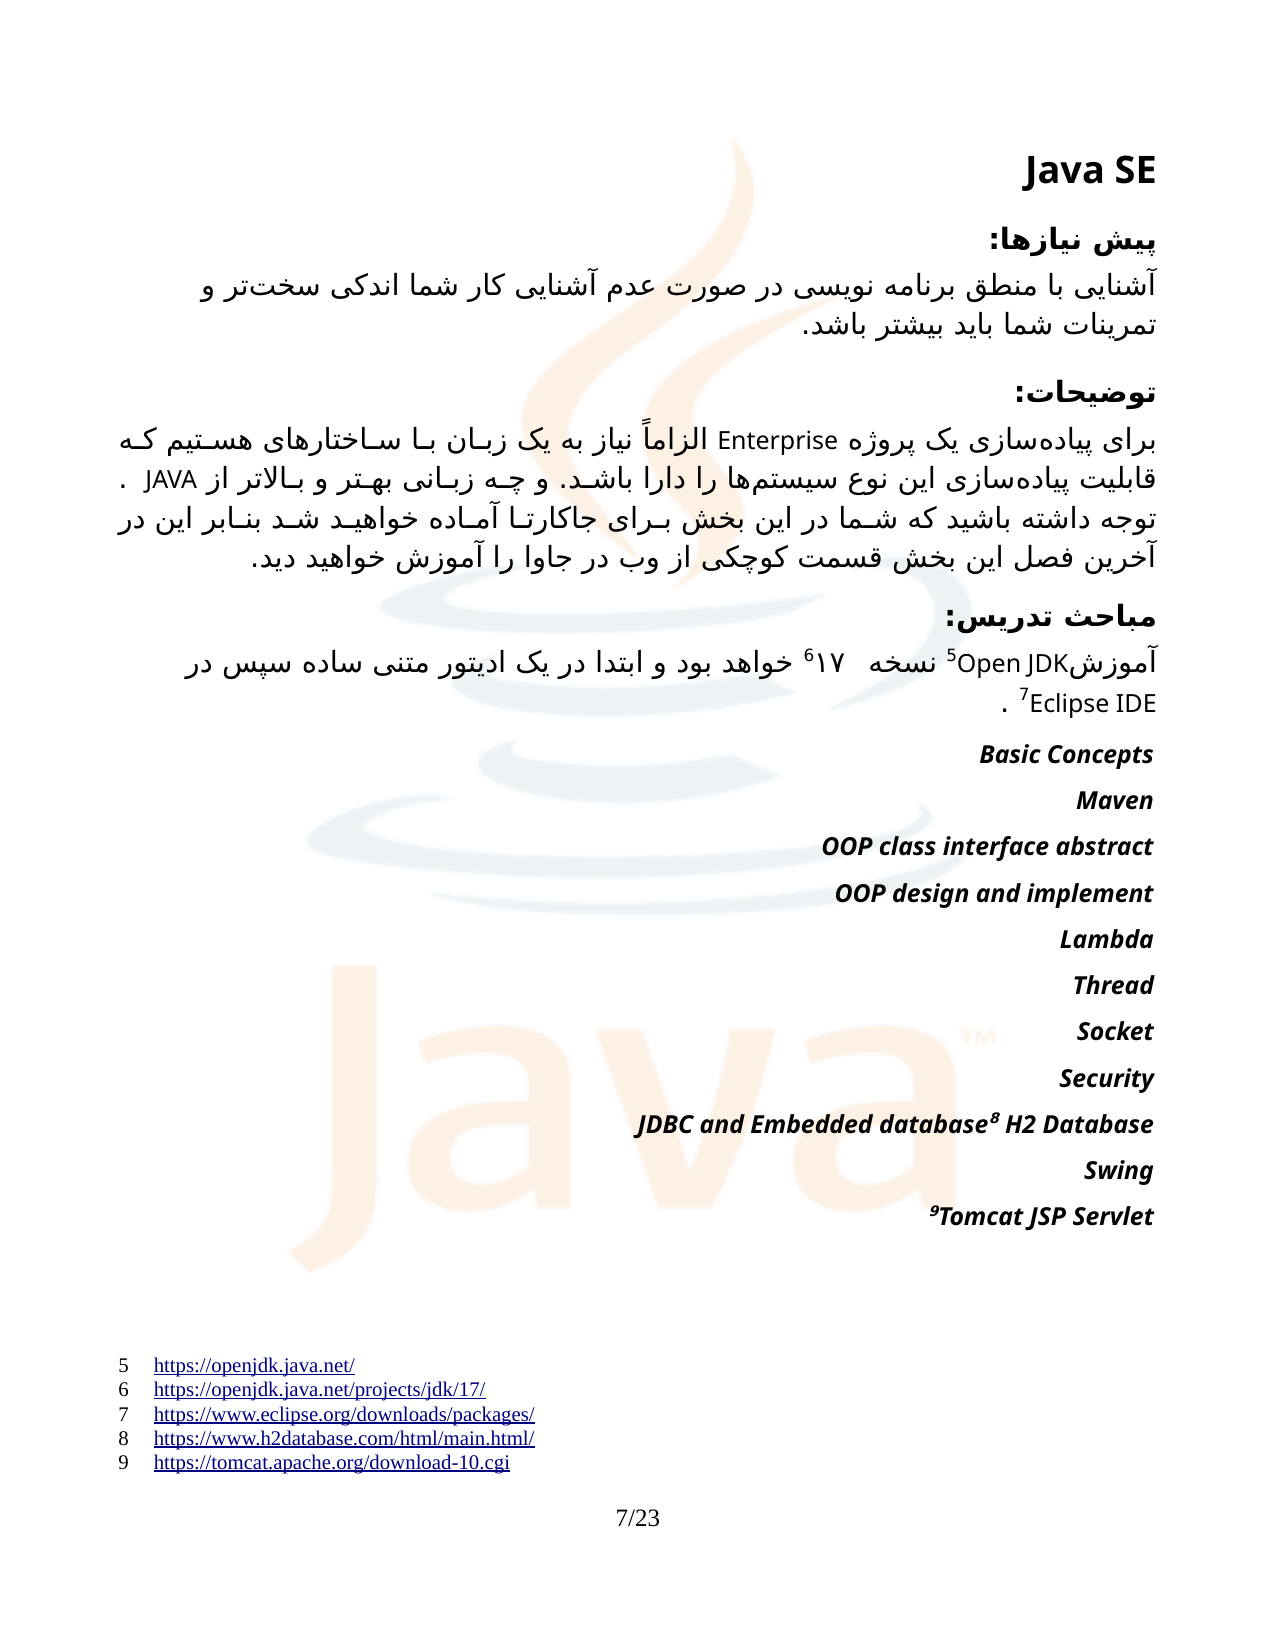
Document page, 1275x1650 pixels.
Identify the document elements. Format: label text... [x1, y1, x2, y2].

text Burn-Down Charts 13 [273, 268, 1002, 341]
subtitle OOP design and implement [118, 875, 273, 909]
subtitle [273, 1153, 1002, 1187]
subtitle Lambda [1002, 922, 1157, 955]
text آموزش Open JDK نسخه ۱۷ خواهد بود و ابتدا در یک ادیتور متنی ساده سپس در Eclipse IDE . [1002, 646, 1157, 719]
text https://openjdk.java.net/ [118, 1353, 1157, 1377]
subtitle پیش نیازها: [1002, 222, 1157, 256]
subtitle Animations [273, 875, 1002, 909]
subtitle JDBC and Embedded database H2 Database [118, 1107, 273, 1140]
text https://openjdk.java.net/projects/jdk/17/ [118, 1377, 1157, 1401]
subtitle [118, 1060, 273, 1094]
subtitle [118, 968, 273, 1002]
subtitle Swing [1002, 1153, 1157, 1187]
subtitle [273, 968, 1002, 1002]
text برای پیاده‌سازی یک پروژه Enterprise الزاماً نیاز به یک زبان با ساختارهای هستیم که قابلیت پیاده‌سازی این نوع سیستم‌ها را دارا باشد. و چه زبانی بهتر و بالاتر از JAVA . توجه داشته باشید که شما در این بخش برای جاکارتا آماده خواهید شد بنابر این در آخرین فصل این بخش قسمت کوچکی از وب در جاوا را آموزش خواهید دید. [1002, 422, 1157, 574]
text Sprint Retrospective 13 [273, 222, 1002, 256]
subtitle Tomcat JSP Servlet [1002, 1199, 1157, 1233]
subtitle [118, 376, 273, 410]
subtitle Java SE [1002, 143, 1157, 195]
subtitle [118, 783, 273, 817]
text Product Owner 13 [273, 599, 1002, 634]
text https://www.eclipse.org/downloads/packages/ [118, 1401, 1157, 1426]
subtitle Context API [273, 1107, 1002, 1140]
subtitle OOP class interface abstract [1002, 829, 1157, 863]
subtitle Basic Concepts [118, 737, 273, 770]
text آشنایی با منطق برنامه نویسی در صورت عدم آشنایی کار شما اندکی سخت‌تر و تمرینات شما باید بیشتر باشد. [1002, 268, 1157, 341]
text آشنایی با منطق برنامه نویسی در صورت عدم آشنایی کار شما اندکی سخت‌تر و تمرینات شما باید بیشتر باشد. [118, 268, 273, 341]
text آموزش Open JDK نسخه ۱۷ خواهد بود و ابتدا در یک ادیتور متنی ساده سپس در Eclipse IDE . [118, 646, 273, 719]
subtitle [118, 1153, 273, 1187]
subtitle Basic Concepts [273, 783, 1002, 817]
text https://tomcat.apache.org/download-10.cgi [118, 1449, 1157, 1474]
text این دوره یک دوره مقدماتی برای یاد‌گیری یک زبان برنامه نویسی یا یاد‌گیری یک سیستم عامل یا … نیست بلکه این دوره به گونه‌ای طراحی شده است که افراد برای ارتقاء سطح دانش خود از سطح اولیه به یک سطح حرفه‌ای, و کاربردی برای سازمان دراین کلاس‌ها حضور خواهند داشت. [273, 737, 1002, 770]
subtitle [118, 1014, 273, 1048]
text ScrumMaster 13 [273, 422, 1002, 574]
subtitle [273, 1060, 1002, 1094]
text [273, 376, 1002, 410]
subtitle Maven [1002, 783, 1157, 817]
subtitle پیش نیازها: [118, 222, 273, 256]
subtitle این دوره برای چه کسانی مناسب است؟ [273, 646, 1002, 719]
subtitle [273, 1014, 1002, 1048]
subtitle مباحث تدریس: [1002, 599, 1157, 634]
subtitle [118, 922, 273, 955]
subtitle توضیحات: [1002, 376, 1157, 410]
subtitle Socket [1002, 1014, 1157, 1048]
subtitle مباحث تدریس: [118, 599, 273, 634]
subtitle OOP design and implement [1002, 875, 1157, 909]
subtitle Thread [1002, 968, 1157, 1002]
subtitle Java SE [118, 143, 273, 195]
subtitle JDBC and Embedded database H2 Database [1002, 1107, 1157, 1140]
text [273, 143, 1002, 195]
subtitle Tomcat JSP Servlet [118, 1199, 273, 1233]
subtitle [273, 922, 1002, 955]
text برای پیاده‌سازی یک پروژه Enterprise الزاماً نیاز به یک زبان با ساختارهای هستیم که قابلیت پیاده‌سازی این نوع سیستم‌ها را دارا باشد. و چه زبانی بهتر و بالاتر از JAVA . توجه داشته باشید که شما در این بخش برای جاکارتا آماده خواهید شد بنابر این در آخرین فصل این بخش قسمت کوچکی از وب در جاوا را آموزش خواهید دید. [118, 422, 273, 574]
subtitle Basic Concepts [1002, 737, 1157, 770]
subtitle OOP class interface abstract [118, 829, 273, 863]
text https://www.h2database.com/html/main.html/ [118, 1426, 1157, 1449]
subtitle Security [1002, 1060, 1157, 1094]
subtitle Transitions [273, 829, 1002, 863]
